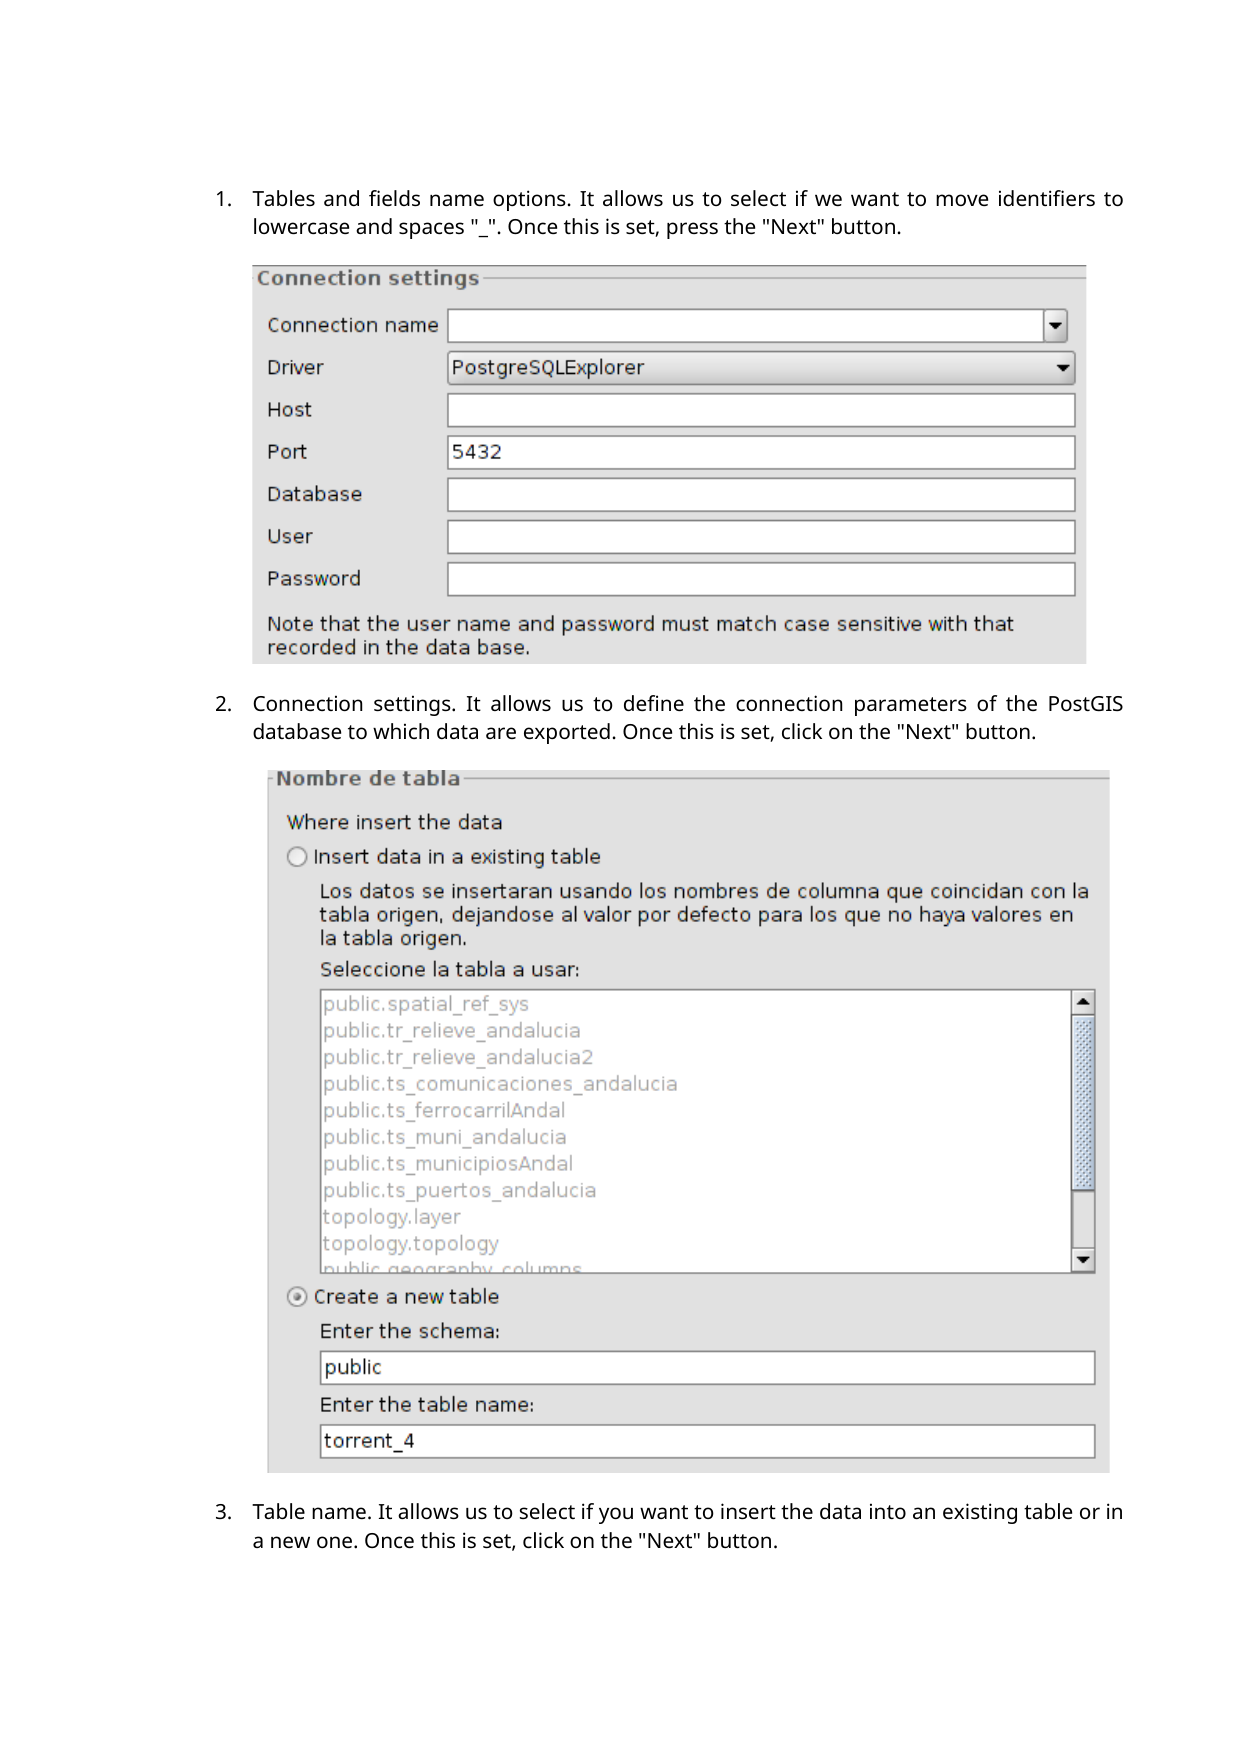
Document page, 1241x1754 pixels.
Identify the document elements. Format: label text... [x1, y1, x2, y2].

list Connection settings. It allows us to define the connection parameters of the PostGIS database to which data are exported. Once this is set, click on the "Next" button. [215, 689, 1125, 746]
list Tables and fields name options. It allows us to select if we want to move identifiers to lowercase and spaces "_". Once this is set, press the "Next" button. [215, 184, 1125, 241]
picture [252, 265, 1087, 664]
list Table name. It allows us to select if you want to insert the data into an existing table or in a new one. Once this is set, click on the "Next" button. [215, 1497, 1125, 1554]
picture [267, 770, 1110, 1473]
